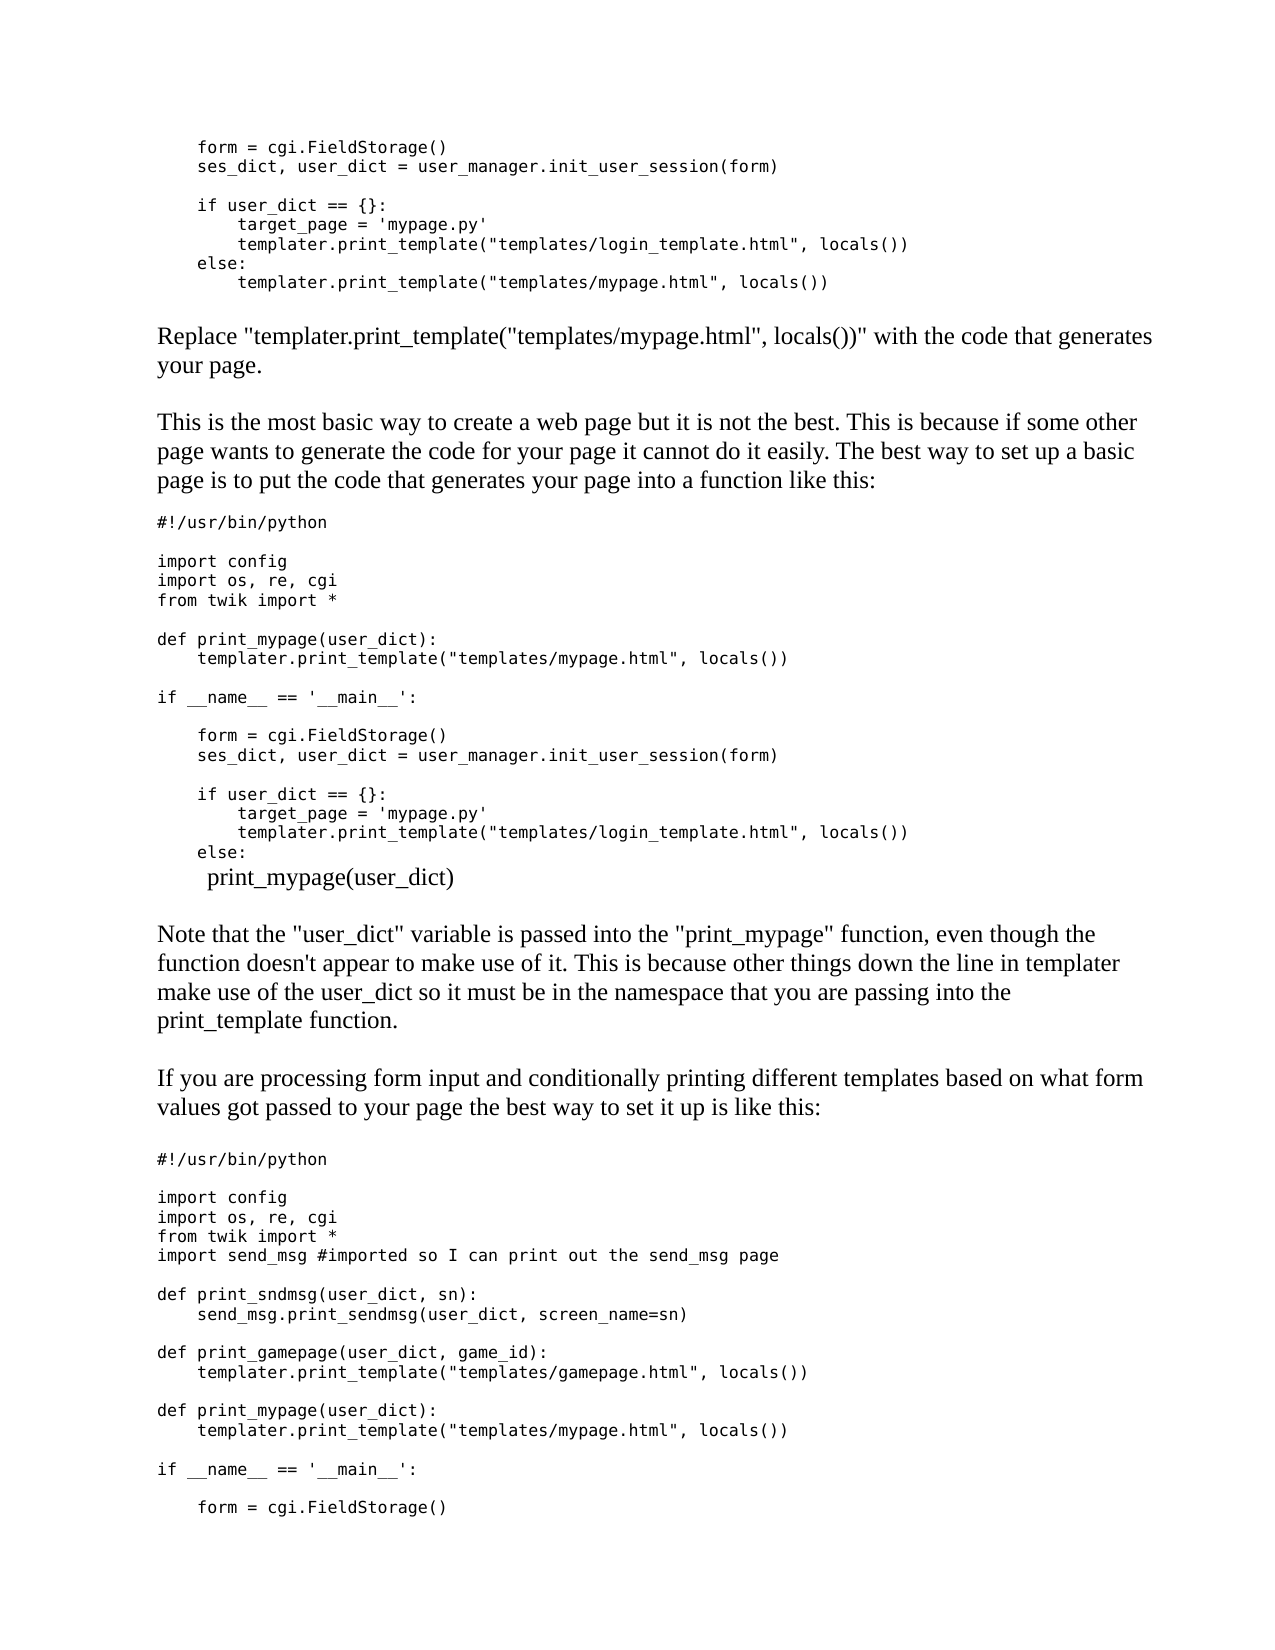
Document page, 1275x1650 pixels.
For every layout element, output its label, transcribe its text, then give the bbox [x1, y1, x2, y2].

text templater.print_template("templates/mypage.html", locals()) [157, 649, 1157, 668]
text import os, re, cgi [157, 1207, 1157, 1227]
text print_mypage(user_dict) [157, 862, 1157, 891]
text target_page = 'mypage.py' [157, 804, 1157, 823]
text If you are processing form input and conditionally printing different templates based on what form values got passed to your page the best way to set it up is like this: [157, 1063, 1157, 1121]
text import os, re, cgi [157, 571, 1157, 591]
text form = cgi.FieldStorage() [157, 137, 1157, 157]
text templater.print_template("templates/gamepage.html", locals()) [157, 1362, 1157, 1382]
text templater.print_template("templates/mypage.html", locals()) [157, 1421, 1157, 1440]
text from twik import * [157, 1227, 1157, 1246]
text else: [157, 254, 1157, 273]
text Replace "templater.print_template("templates/mypage.html", locals())" with the code that generates your page. [157, 321, 1157, 379]
text send_msg.print_sendmsg(user_dict, screen_name=sn) [157, 1304, 1157, 1324]
text This is the most basic way to create a web page but it is not the best. This is because if some other page wants to generate the code for your page it cannot do it easily. The best way to set up a basic page is to put the code that generates your page into a function like this: [157, 407, 1157, 494]
text templater.print_template("templates/login_template.html", locals()) [157, 234, 1157, 254]
text #!/usr/bin/python [157, 513, 1157, 532]
text else: [157, 842, 1157, 862]
text form = cgi.FieldStorage() [157, 726, 1157, 746]
text target_page = 'mypage.py' [157, 215, 1157, 234]
text if user_dict == {}: [157, 784, 1157, 804]
text if __name__ == '__main__': [157, 687, 1157, 707]
text def print_mypage(user_dict): [157, 629, 1157, 649]
text def print_mypage(user_dict): [157, 1401, 1157, 1421]
text Note that the "user_dict" variable is passed into the "print_mypage" function, even though the function doesn't appear to make use of it. This is because other things down the line in templater make use of the user_dict so it must be in the namespace that you are passing into the print_template function. [157, 919, 1157, 1034]
text form = cgi.FieldStorage() [157, 1498, 1157, 1517]
text from twik import * [157, 591, 1157, 610]
text import config [157, 1188, 1157, 1207]
text templater.print_template("templates/login_template.html", locals()) [157, 823, 1157, 842]
text templater.print_template("templates/mypage.html", locals()) [157, 273, 1157, 292]
text def print_sndmsg(user_dict, sn): [157, 1285, 1157, 1304]
text ses_dict, user_dict = user_manager.init_user_session(form) [157, 157, 1157, 176]
text import config [157, 552, 1157, 571]
text #!/usr/bin/python [157, 1149, 1157, 1169]
text import send_msg #imported so I can print out the send_msg page [157, 1246, 1157, 1266]
text def print_gamepage(user_dict, game_id): [157, 1343, 1157, 1362]
text if __name__ == '__main__': [157, 1459, 1157, 1479]
text if user_dict == {}: [157, 196, 1157, 215]
text ses_dict, user_dict = user_manager.init_user_session(form) [157, 746, 1157, 765]
